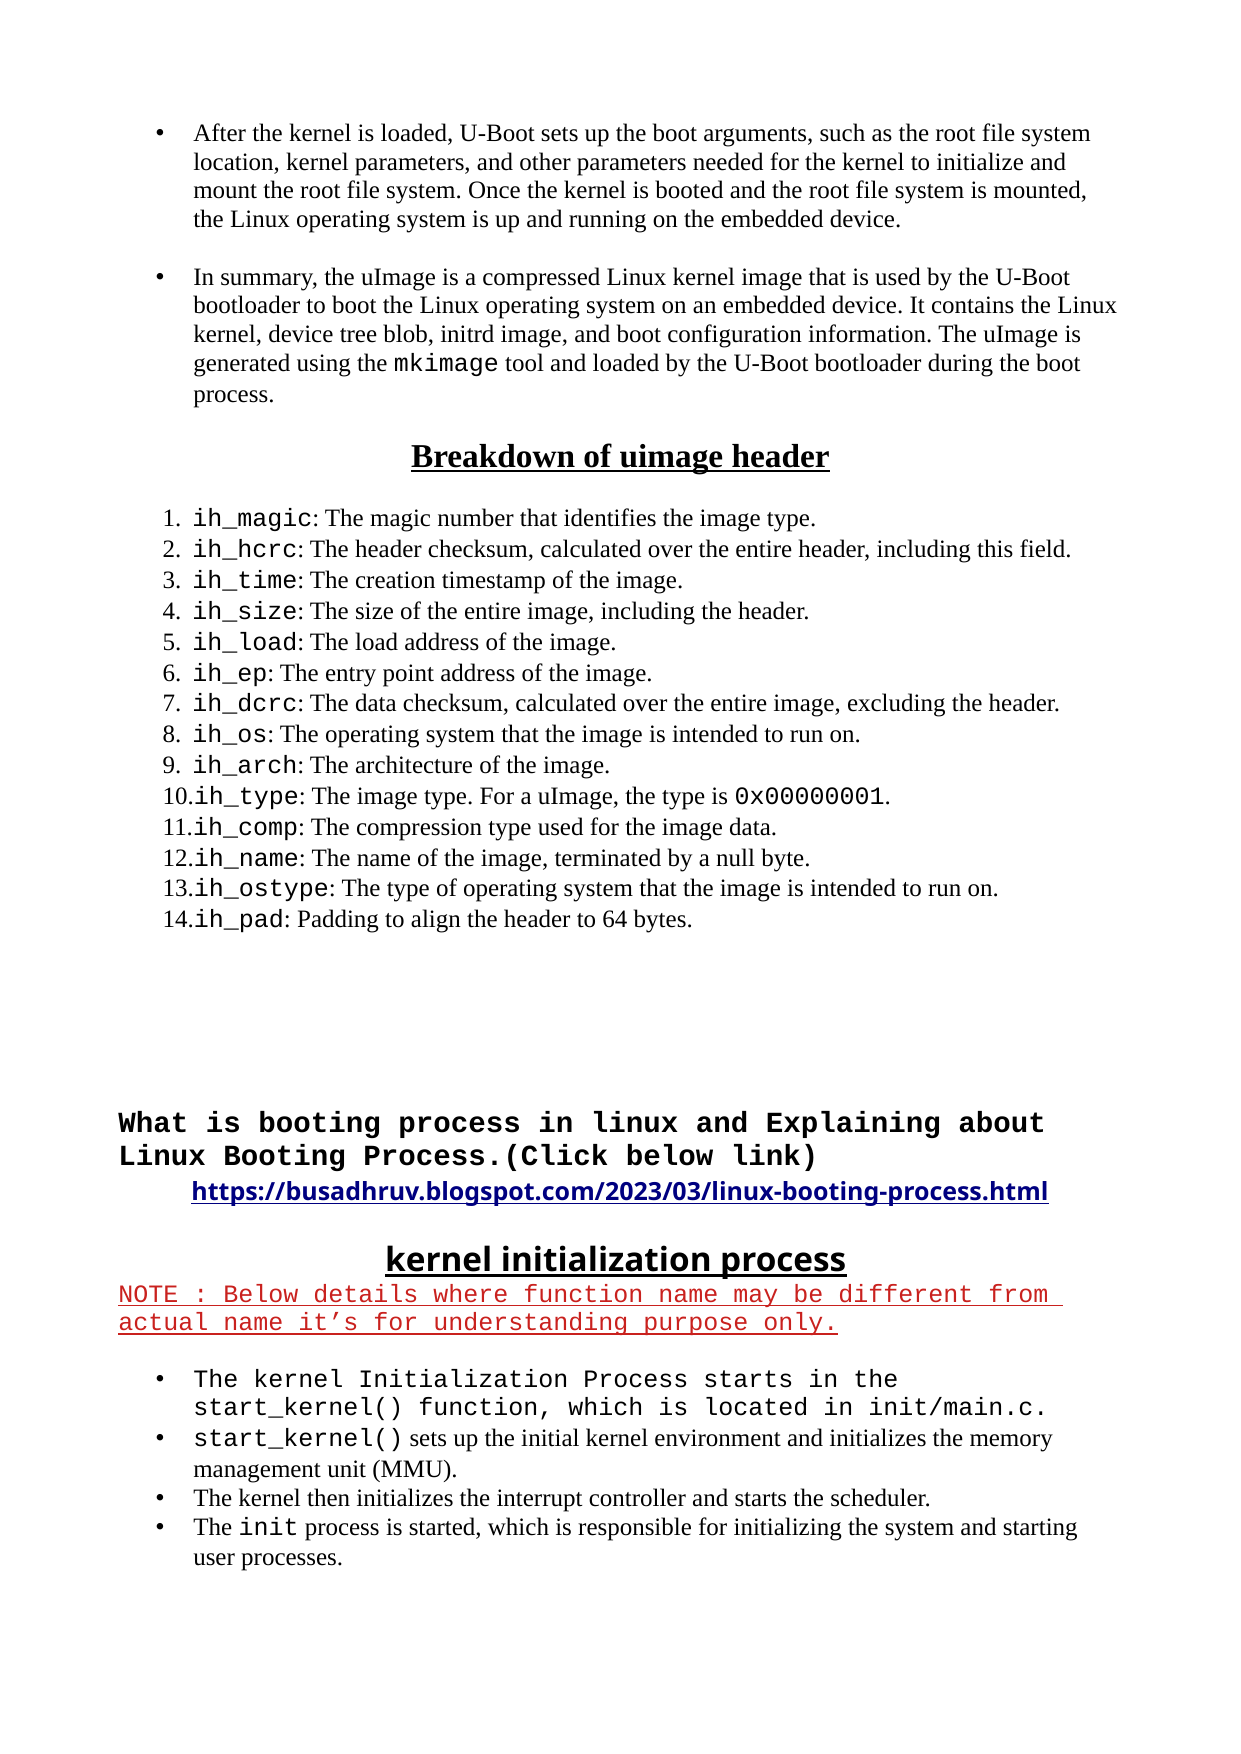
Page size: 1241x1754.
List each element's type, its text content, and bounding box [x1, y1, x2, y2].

text What is booting process in linux and Explaining about Linux Booting Process.(Click below link) [118, 1108, 1122, 1174]
list ih_dcrc: The data checksum, calculated over the entire image, excluding the header. [162, 688, 1122, 719]
list After the kernel is loaded, U-Boot sets up the boot arguments, such as the root file system location, kernel parameters, and other parameters needed for the kernel to initialize and mount the root file system. Once the kernel is booted and the root file system is mounted, the Linux operating system is up and running on the embedded device. [156, 118, 1122, 233]
list ih_time: The creation timestamp of the image. [162, 565, 1122, 596]
list ih_os: The operating system that the image is intended to run on. [162, 719, 1122, 750]
list ih_ep: The entry point address of the image. [162, 658, 1122, 688]
list ih_ostype: The type of operating system that the image is intended to run on. [162, 873, 1122, 904]
text kernel initialization process [118, 1236, 1122, 1282]
list In summary, the uImage is a compressed Linux kernel image that is used by the U-Boot bootloader to boot the Linux operating system on an embedded device. It contains the Linux kernel, device tree blob, initrd image, and boot configuration information. The uImage is generated using the mkimage tool and loaded by the U-Boot bootloader during the boot process. [156, 262, 1122, 408]
list ih_pad: Padding to align the header to 64 bytes. [162, 904, 1122, 935]
list ih_name: The name of the image, terminated by a null byte. [162, 843, 1122, 873]
list ih_arch: The architecture of the image. [162, 750, 1122, 781]
list The kernel then initializes the interrupt controller and starts the scheduler. [156, 1483, 1122, 1512]
list ih_magic: The magic number that identifies the image type. [162, 503, 1122, 534]
text https://busadhruv.blogspot.com/2023/03/linux-booting-process.html [118, 1174, 1122, 1208]
list ih_hcrc: The header checksum, calculated over the entire header, including this field. [162, 534, 1122, 565]
list start_kernel() sets up the initial kernel environment and initializes the memory management unit (MMU). [156, 1423, 1122, 1483]
list The kernel Initialization Process starts in the start_kernel() function, which is located in init/main.c. [156, 1367, 1122, 1423]
list ih_type: The image type. For a uImage, the type is 0x00000001. [162, 781, 1122, 812]
text NOTE : Below details where function name may be different from actual name it’s for understanding purpose only. [118, 1282, 1122, 1338]
list ih_comp: The compression type used for the image data. [162, 812, 1122, 843]
list The init process is started, which is responsible for initializing the system and starting user processes. [156, 1512, 1122, 1571]
list ih_load: The load address of the image. [162, 627, 1122, 658]
list ih_size: The size of the entire image, including the header. [162, 596, 1122, 627]
text Breakdown of uimage header [118, 436, 1122, 475]
